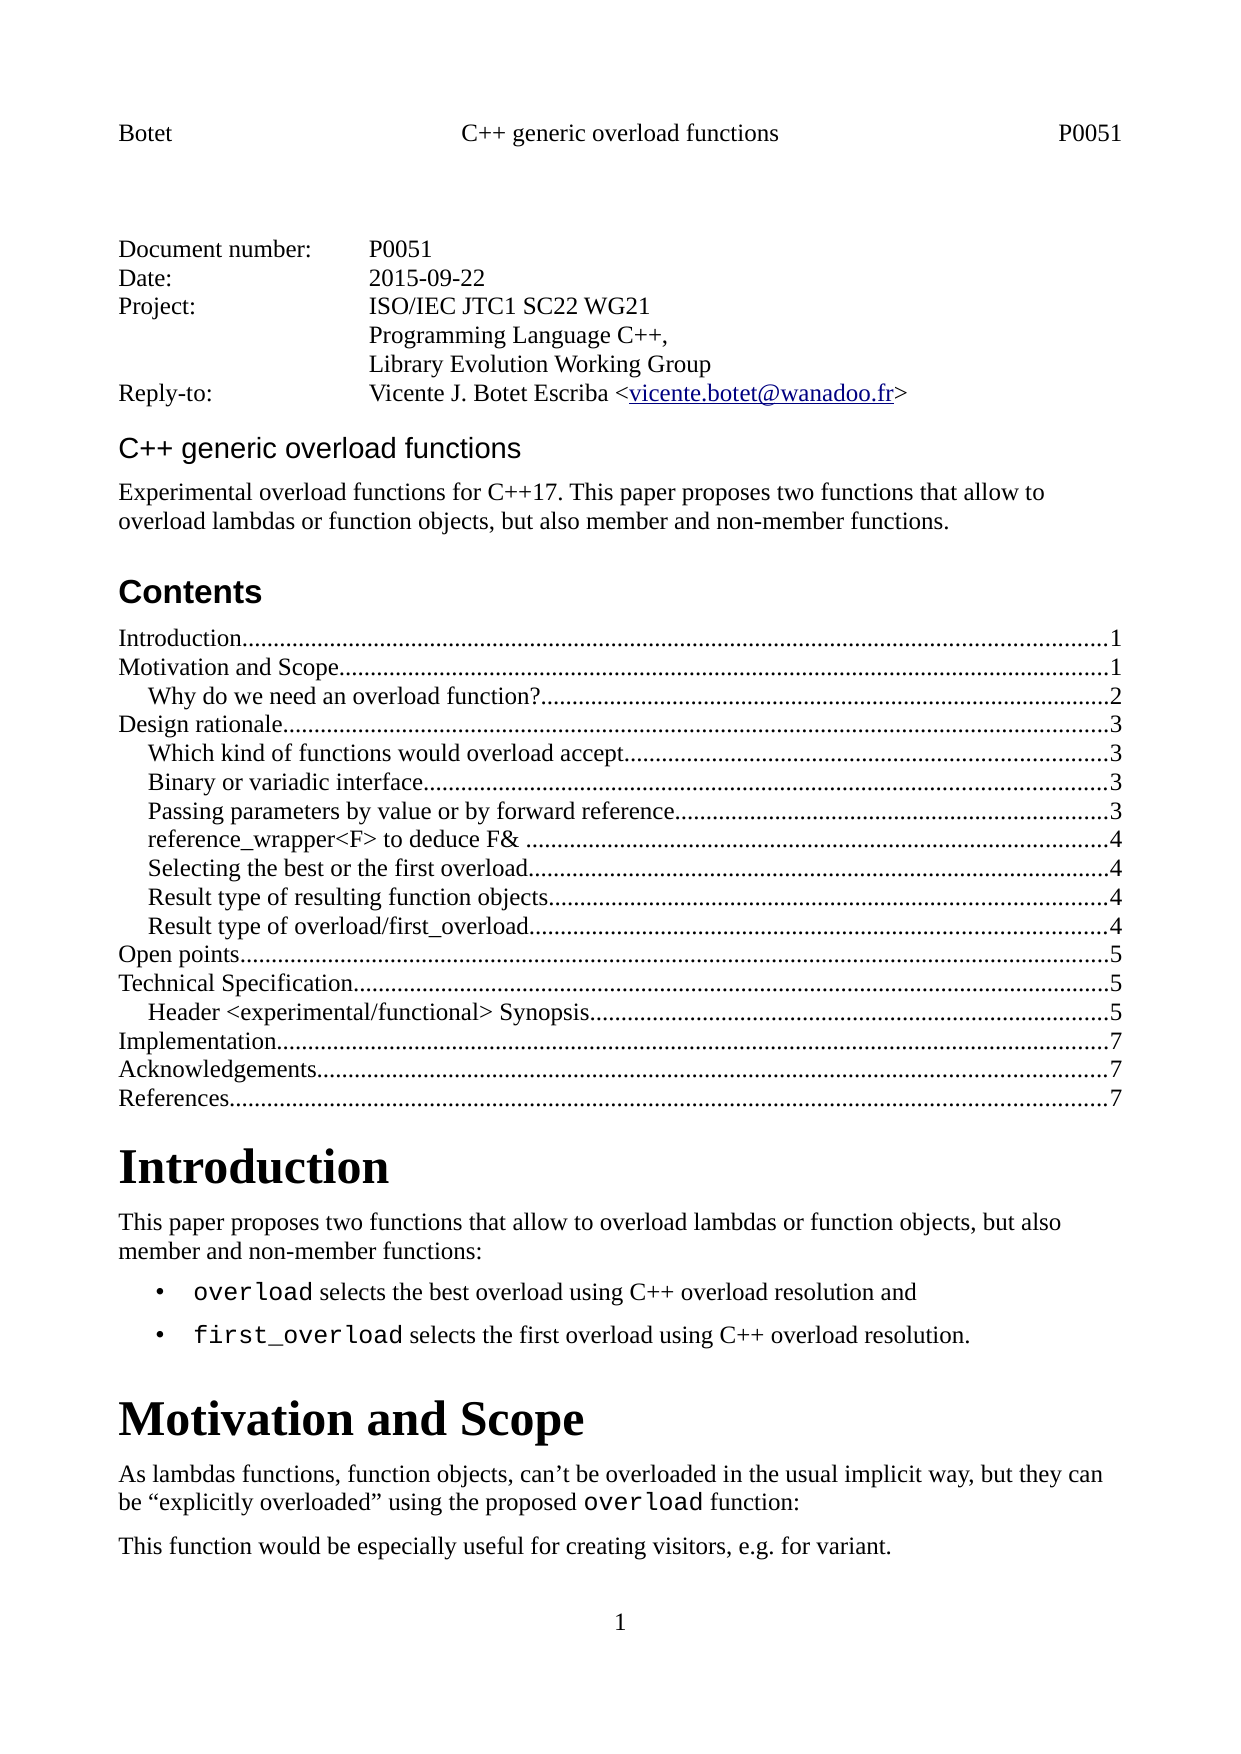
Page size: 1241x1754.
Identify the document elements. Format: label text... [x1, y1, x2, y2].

list first_overload selects the first overload using C++ overload resolution. [156, 1320, 1122, 1351]
text Passing parameters by value or by forward reference 3 [148, 796, 1122, 824]
subtitle Motivation and Scope [118, 1389, 1122, 1446]
table_cell 2015-09-22 [369, 263, 1002, 291]
text References 7 [118, 1083, 1122, 1112]
list overload selects the best overload using C++ overload resolution and [156, 1277, 1122, 1308]
text Binary or variadic interface 3 [148, 767, 1122, 796]
text Result type of resulting function objects 4 [148, 882, 1122, 911]
table_cell ISO/IEC JTC1 SC22 WG21 Programming Language C++, Library Evolution Working Group [369, 291, 1002, 378]
text Experimental overload functions for C++17. This paper proposes two functions that allow to overload lambdas or function objects, but also member and non-member functions. [118, 477, 1122, 535]
text Header <experimental/functional> Synopsis 5 [148, 997, 1122, 1026]
text Open points 5 [118, 939, 1122, 968]
text Motivation and Scope 1 [118, 652, 1122, 681]
text Selecting the best or the first overload 4 [148, 853, 1122, 882]
text This paper proposes two functions that allow to overload lambdas or function objects, but also member and non-member functions: [118, 1207, 1122, 1264]
table_cell Vicente J. Botet Escriba <vicente.botet@wanadoo.fr> [369, 378, 1002, 406]
text Result type of overload/first_overload 4 [148, 911, 1122, 939]
text Which kind of functions would overload accept 3 [148, 738, 1122, 767]
table_header Document number: [118, 234, 368, 263]
table_cell Date: [118, 263, 368, 291]
text As lambdas functions, function objects, can’t be overloaded in the usual implicit way, but they can be “explicitly overloaded” using the proposed overload function: [118, 1459, 1122, 1518]
text Why do we need an overload function? 2 [148, 681, 1122, 709]
subtitle Contents [118, 572, 1122, 611]
text Design rationale 3 [118, 709, 1122, 738]
subtitle C++ generic overload functions [118, 431, 1122, 465]
table_cell Reply-to: [118, 378, 368, 406]
subtitle Introduction [118, 1137, 1122, 1194]
text reference_wrapper<F> to deduce F& 4 [148, 824, 1122, 853]
text This function would be especially useful for creating visitors, e.g. for variant. [118, 1531, 1122, 1559]
text Technical Specification 5 [118, 968, 1122, 997]
table_cell Project: [118, 291, 368, 378]
table_header P0051 [369, 234, 1002, 263]
text Introduction 1 [118, 623, 1122, 652]
text Acknowledgements 7 [118, 1054, 1122, 1083]
text Implementation 7 [118, 1026, 1122, 1054]
